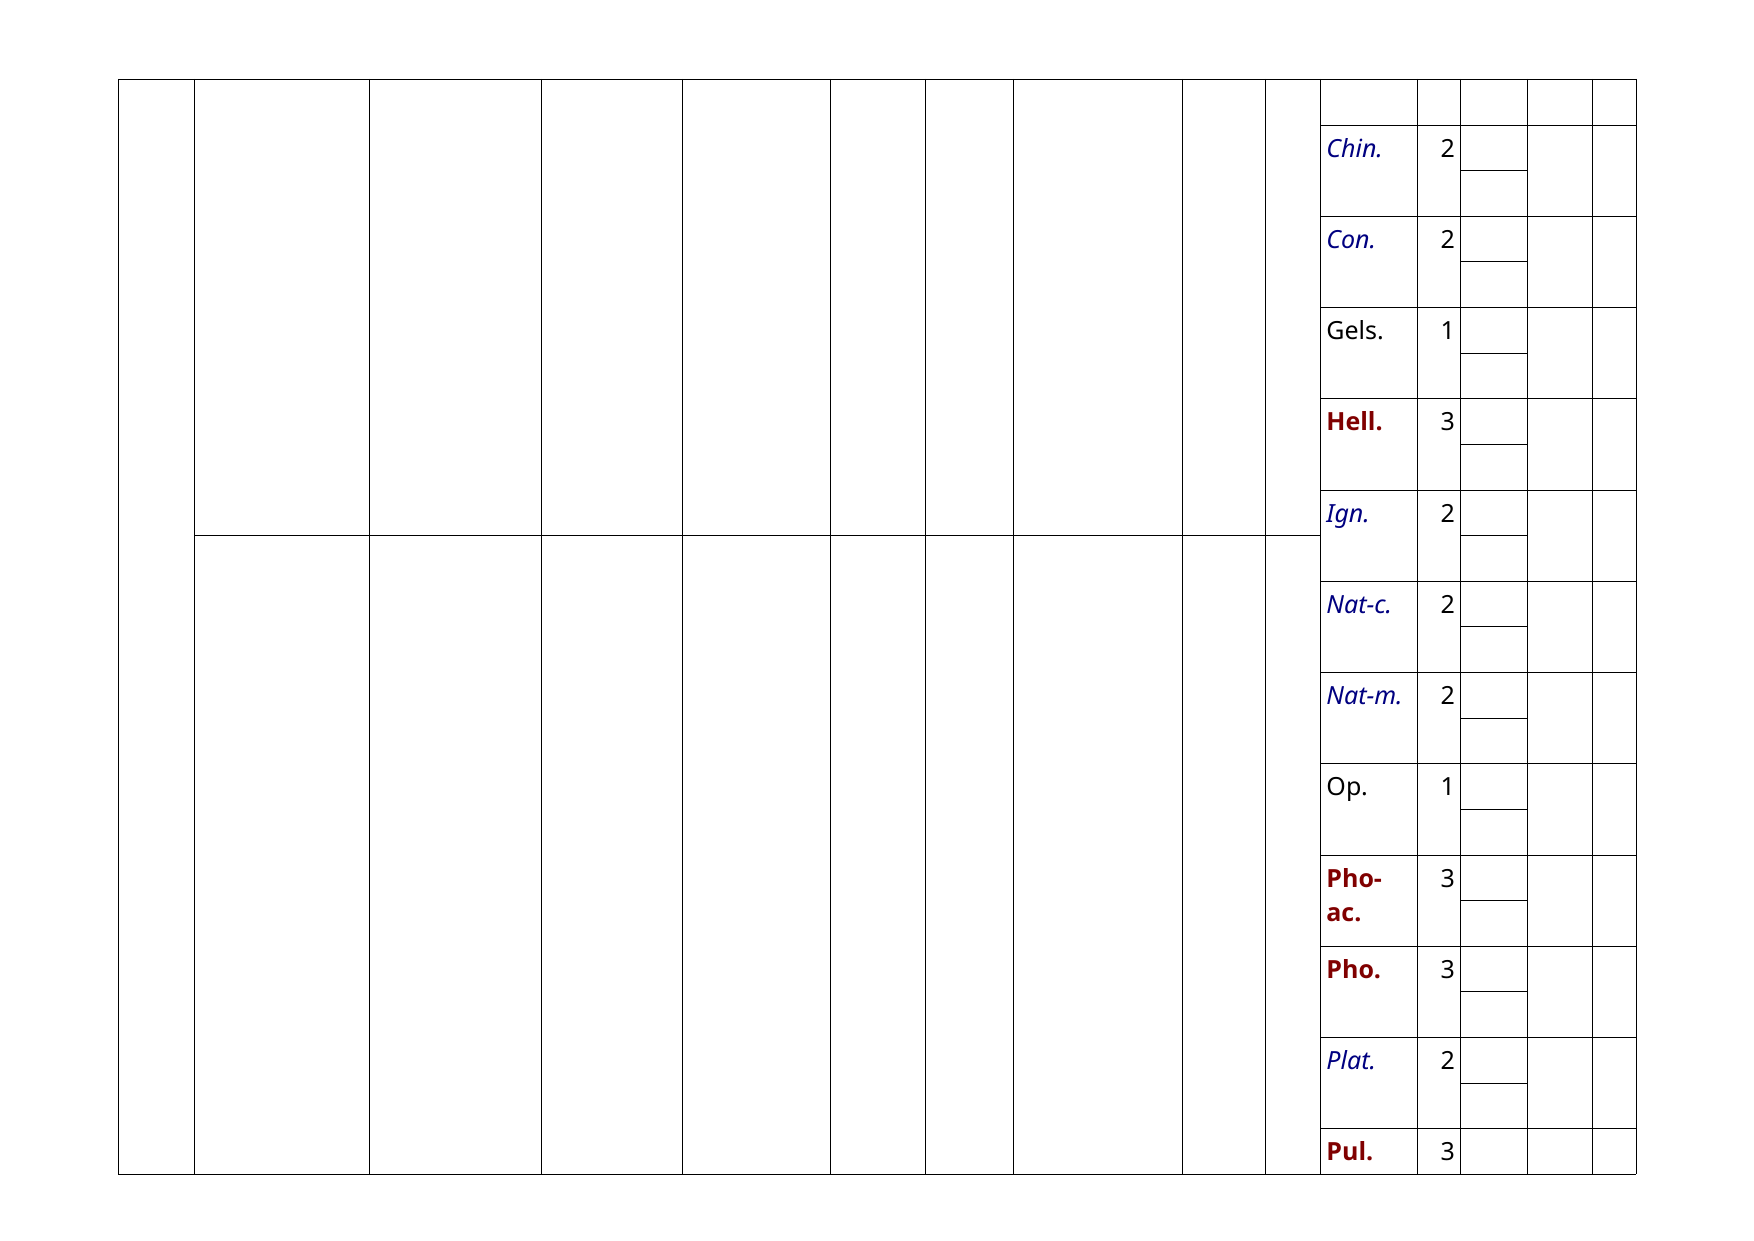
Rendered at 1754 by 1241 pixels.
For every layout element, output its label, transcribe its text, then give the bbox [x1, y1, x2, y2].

table_cell [1461, 445, 1527, 489]
table_cell [1461, 536, 1527, 581]
table_cell [1593, 582, 1636, 672]
table_cell [1461, 947, 1527, 991]
table_cell [195, 536, 369, 1174]
table_cell [1266, 80, 1320, 535]
table_cell Pho-ac. [1321, 856, 1417, 946]
table_cell [683, 536, 830, 1174]
table_cell [1183, 536, 1265, 1174]
table_cell [1528, 1038, 1592, 1128]
table_cell [1461, 856, 1527, 900]
table_cell [1593, 308, 1636, 398]
table_cell [1461, 764, 1527, 809]
table_cell Pho. [1321, 947, 1417, 1037]
table_cell [1461, 126, 1527, 170]
table_cell [1461, 262, 1527, 307]
table_cell [1461, 308, 1527, 353]
table_cell Ign. [1321, 491, 1417, 581]
table_cell [1461, 1129, 1527, 1174]
table_cell [1014, 80, 1182, 535]
table_cell [1418, 80, 1460, 124]
table_cell [1528, 582, 1592, 672]
table_cell [1461, 399, 1527, 444]
table_cell [119, 80, 194, 1174]
table_cell Chin. [1321, 126, 1417, 216]
table_cell [370, 80, 541, 535]
table_cell [1528, 673, 1592, 763]
table_cell [1461, 1038, 1527, 1083]
table_cell 1 [1418, 764, 1460, 854]
table_cell 2 [1418, 217, 1460, 307]
table_cell 3 [1418, 856, 1460, 946]
table_cell 3 [1418, 399, 1460, 489]
table_cell [1528, 126, 1592, 216]
table_cell [195, 80, 369, 535]
table_cell Pul. [1321, 1129, 1417, 1174]
table_cell [1593, 491, 1636, 581]
table_cell [1593, 217, 1636, 307]
table_cell [1593, 1038, 1636, 1128]
table_cell [1461, 673, 1527, 718]
table_cell [1461, 810, 1527, 854]
table_cell Con. [1321, 217, 1417, 307]
table_cell [1321, 80, 1417, 124]
table_cell Op. [1321, 764, 1417, 854]
table_cell [1593, 126, 1636, 216]
table_cell 1 [1418, 308, 1460, 398]
table_cell [1461, 582, 1527, 626]
table_cell [1593, 673, 1636, 763]
table_cell 2 [1418, 126, 1460, 216]
table_cell [683, 80, 830, 535]
table_cell 2 [1418, 673, 1460, 763]
table_cell [542, 536, 682, 1174]
table_cell [1528, 80, 1592, 124]
table_cell [1528, 217, 1592, 307]
table_cell [831, 536, 925, 1174]
table_cell Gels. [1321, 308, 1417, 398]
table_cell 2 [1418, 582, 1460, 672]
table_cell [1014, 536, 1182, 1174]
table_cell [1593, 947, 1636, 1037]
table_cell Nat-m. [1321, 673, 1417, 763]
table_cell [1593, 1129, 1636, 1174]
table_cell [1461, 354, 1527, 398]
table_cell [1528, 856, 1592, 946]
table_cell [926, 80, 1013, 535]
table_cell [1461, 1084, 1527, 1128]
table_cell [1528, 764, 1592, 854]
table_cell [1461, 719, 1527, 763]
table_cell [831, 80, 925, 535]
table_cell [1461, 901, 1527, 946]
table_cell [1593, 856, 1636, 946]
table_cell [1528, 947, 1592, 1037]
table_cell [1461, 217, 1527, 261]
table_cell Nat-c. [1321, 582, 1417, 672]
table_cell [1528, 399, 1592, 489]
table_cell [1266, 536, 1320, 1174]
table_cell [1461, 627, 1527, 672]
table_cell [370, 536, 541, 1174]
table_cell [542, 80, 682, 535]
table_cell [1593, 399, 1636, 489]
table_cell [1461, 491, 1527, 535]
table_cell 2 [1418, 1038, 1460, 1128]
table_cell 3 [1418, 947, 1460, 1037]
table_cell [926, 536, 1013, 1174]
table_cell Plat. [1321, 1038, 1417, 1128]
table_cell [1528, 1129, 1592, 1174]
table_cell [1593, 764, 1636, 854]
table_cell [1461, 80, 1527, 124]
table_cell 3 [1418, 1129, 1460, 1174]
table_cell [1183, 80, 1265, 535]
table_cell [1528, 308, 1592, 398]
table_cell [1528, 491, 1592, 581]
table_cell [1593, 80, 1636, 124]
table_cell [1461, 171, 1527, 216]
table_cell 2 [1418, 491, 1460, 581]
table_cell [1461, 992, 1527, 1037]
table_cell Hell. [1321, 399, 1417, 489]
